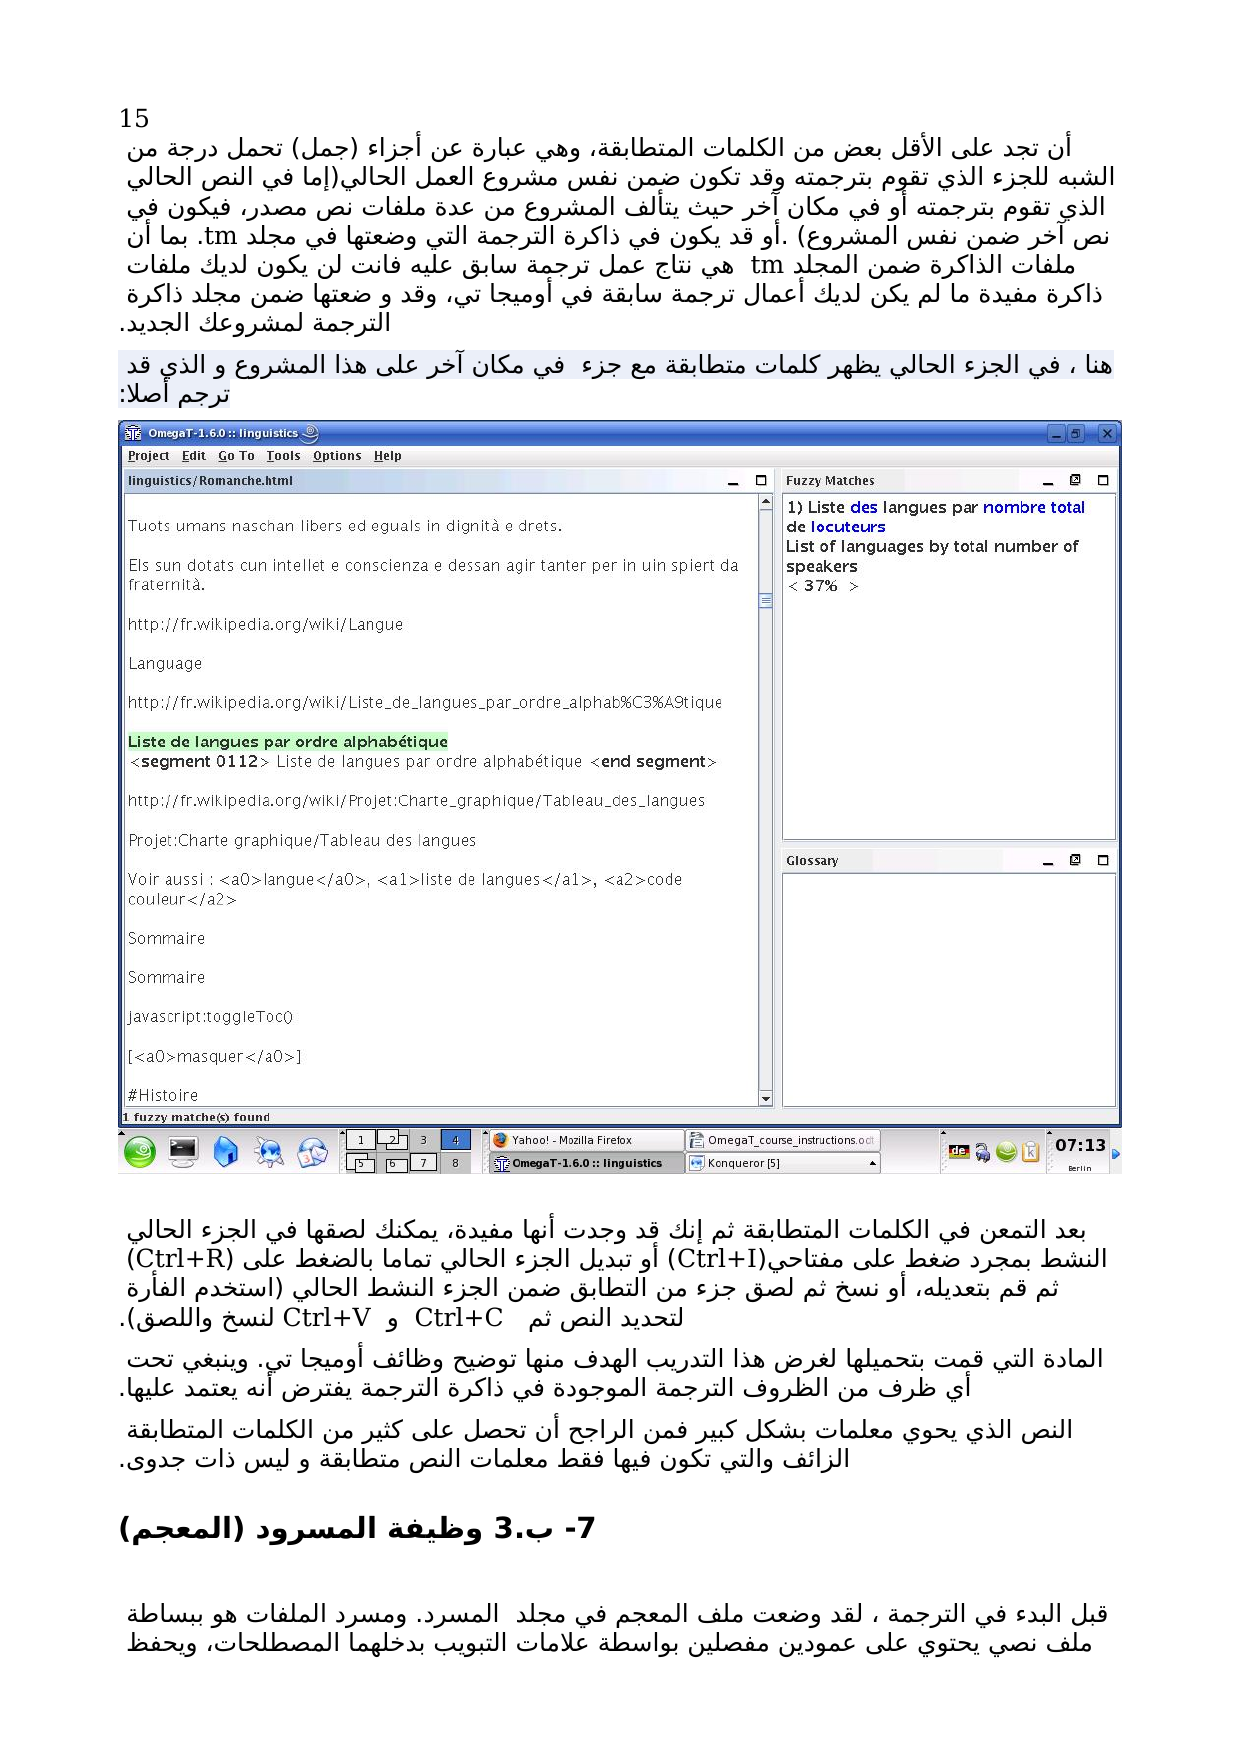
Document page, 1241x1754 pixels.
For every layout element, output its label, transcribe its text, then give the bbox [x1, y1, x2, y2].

text النص الذي يحوي معلمات بشكل كبير فمن الراجح أن تحصل على كثير من الكلمات المتطابقة الزائف والتي تكون فيها فقط معلمات النص متطابقة و ليس ذات جدوى. [118, 1415, 1122, 1474]
text بعد التمعن في الكلمات المتطابقة ثم إنك قد وجدت أنها مفيدة، يمكنك لصقها في الجزء الحالي النشط بمجرد ضغط على مفتاحي(Ctrl+I) أو تبديل الجزء الحالي تماما بالضغط على (Ctrl+R) ثم قم بتعديله، أو نسخ ثم لصق جزء من التطابق ضمن الجزء النشط الحالي (استخدم الفأرة لتحديد النص ثم Ctrl+C و Ctrl+V لنسخ واللصق). [118, 1215, 1122, 1332]
subtitle 7- ب.3 وظيفة المسرود (المعجم) [118, 1511, 1122, 1545]
text هنا ، في الجزء الحالي يظهر كلمات متطابقة مع جزء في مكان آخر على هذا المشروع و الذي قد ترجم أصلا: [118, 350, 1122, 408]
text قبل البدء في الترجمة ، لقد وضعت ملف المعجم في مجلد المسرد. ومسرد الملفات هو ببساطة ملف نصي يحتوي على عمودين مفصلين بواسطة علامات التبويب بدخلهما المصطلحات، ويحفظ هذا النوع من الملفات بامتداد هو . utf8 ،وترميز حرفي من نوع ( utf8راجع دليل المستخدم لكيفية إعداد معجم) [118, 1599, 1122, 1658]
text المادة التي قمت بتحميلها لغرض هذا التدريب الهدف منها توضيح وظائف أوميجا تي. وينبغي تحت أي ظرف من الظروف الترجمة الموجودة في ذاكرة الترجمة يفترض أنه يعتمد عليها. [118, 1344, 1122, 1403]
text في نهاية المطاف ، سوف تواجه كلمات متطابقة. عادة ، قد يكون هنالك بعض الوقت قبل أن تواجه الكلمات المتطابقة ، ولكن تم تقديم ملف "ذاكرة الترجمة" لك في هذا التمرين التعليمي لضمان أن تجد على الأقل بعض من الكلمات المتطابقة، وهي عبارة عن أجزاء (جمل) تحمل درجة من الشبه للجزء الذي تقوم بترجمته وقد تكون ضمن نفس مشروع العمل الحالي(إما في النص الحالي الذي تقوم بترجمته أو في مكان آخر حيث يتألف المشروع من عدة ملفات نص مصدر، فيكون في نص آخر ضمن نفس المشروع) .أو قد يكون في ذاكرة الترجمة التي وضعتها في مجلد tm. بما أن ملفات الذاكرة ضمن المجلد tm هي نتاج عمل ترجمة سابق عليه فانت لن يكون لديك ملفات ذاكرة مفيدة ما لم يكن لديك أعمال ترجمة سابقة في أوميجا تي، وقد و ضعتها ضمن مجلد ذاكرة الترجمة لمشروعك الجديد. [118, 133, 1122, 337]
